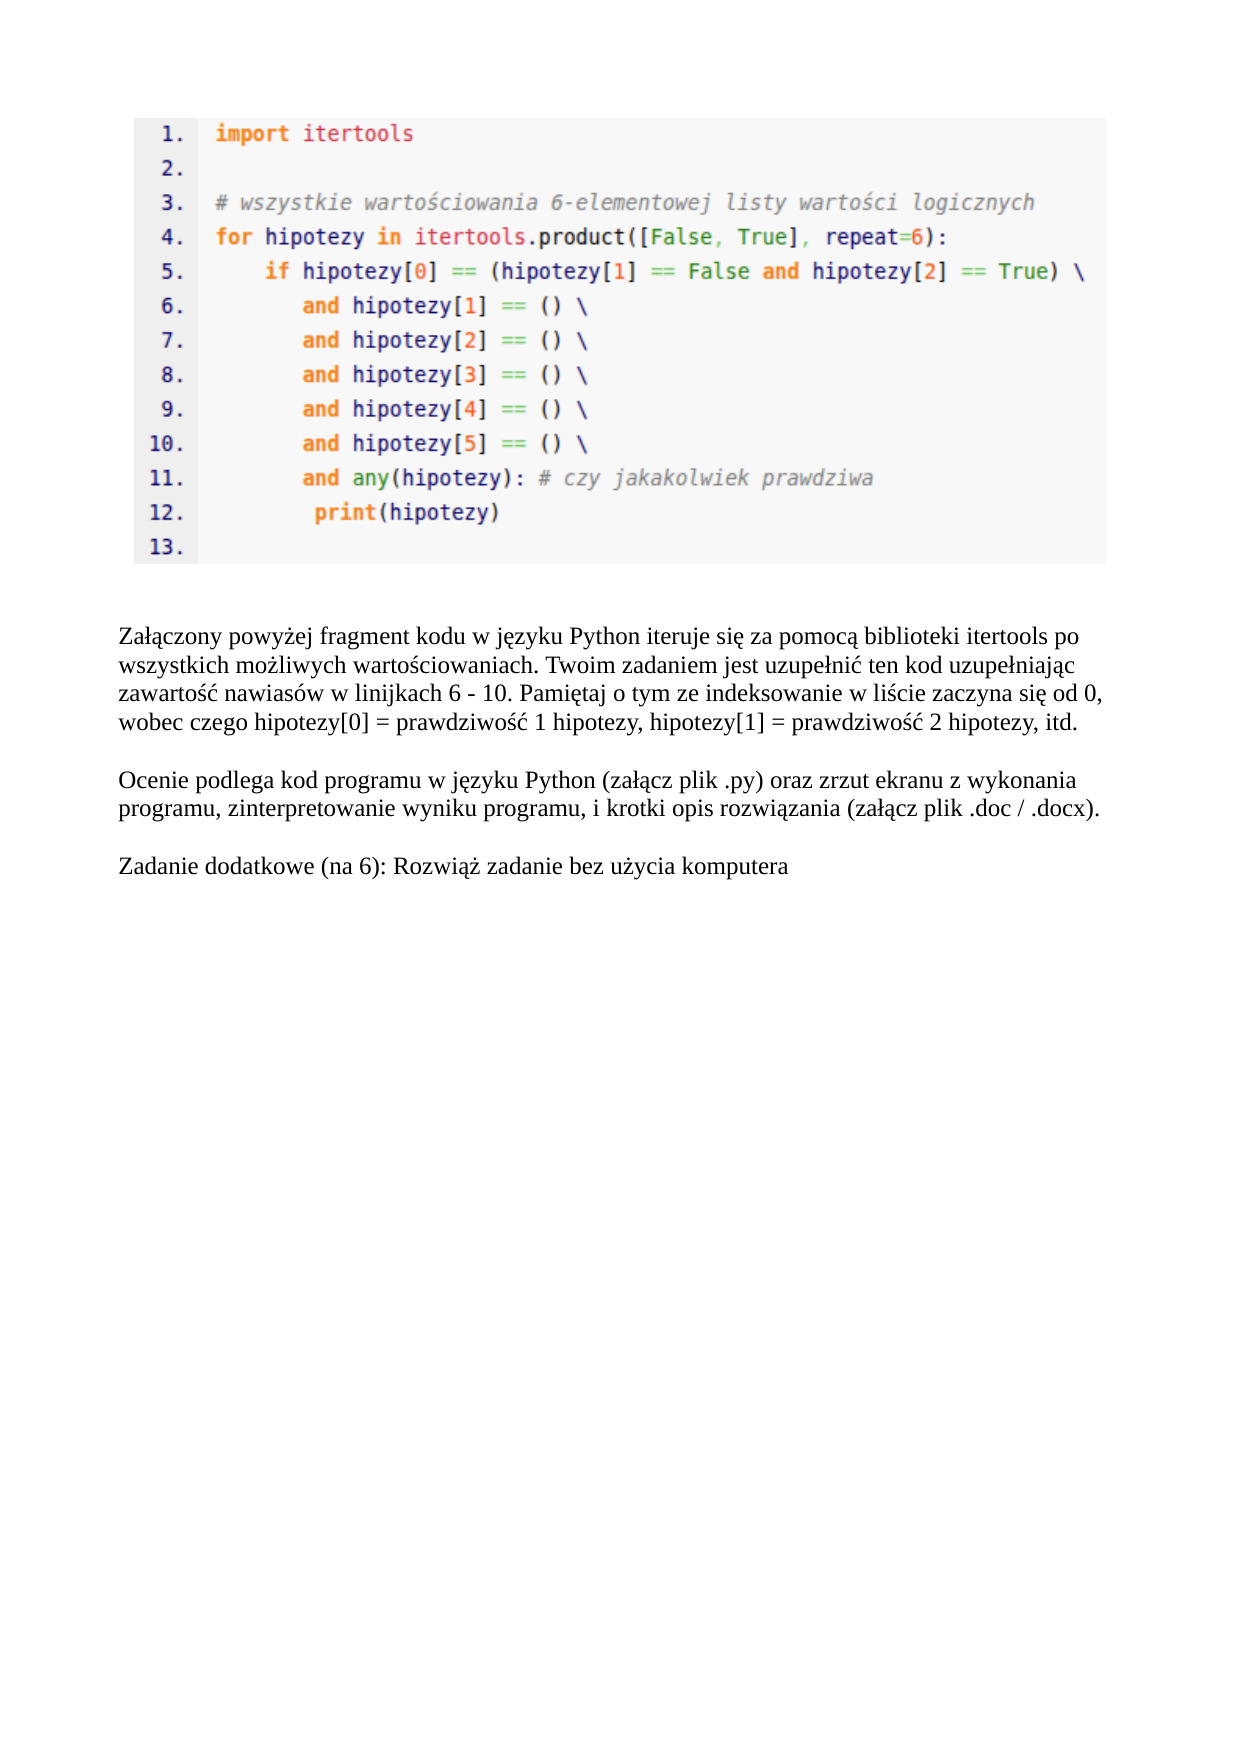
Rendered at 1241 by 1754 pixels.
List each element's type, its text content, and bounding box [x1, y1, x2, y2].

text Załączony powyżej fragment kodu w języku Python iteruje się za pomocą biblioteki itertools po wszystkich możliwych wartościowaniach. Twoim zadaniem jest uzupełnić ten kod uzupełniając zawartość nawiasów w linijkach 6 - 10. Pamiętaj o tym ze indeksowanie w liście zaczyna się od 0, wobec czego hipotezy[0] = prawdziwość 1 hipotezy, hipotezy[1] = prawdziwość 2 hipotezy, itd. [118, 621, 1122, 736]
text Zadanie dodatkowe (na 6): Rozwiąż zadanie bez użycia komputera [118, 851, 1122, 880]
picture [134, 118, 1107, 564]
text Ocenie podlega kod programu w języku Python (załącz plik .py) oraz zrzut ekranu z wykonania programu, zinterpretowanie wyniku programu, i krotki opis rozwiązania (załącz plik .doc / .docx). [118, 765, 1122, 822]
